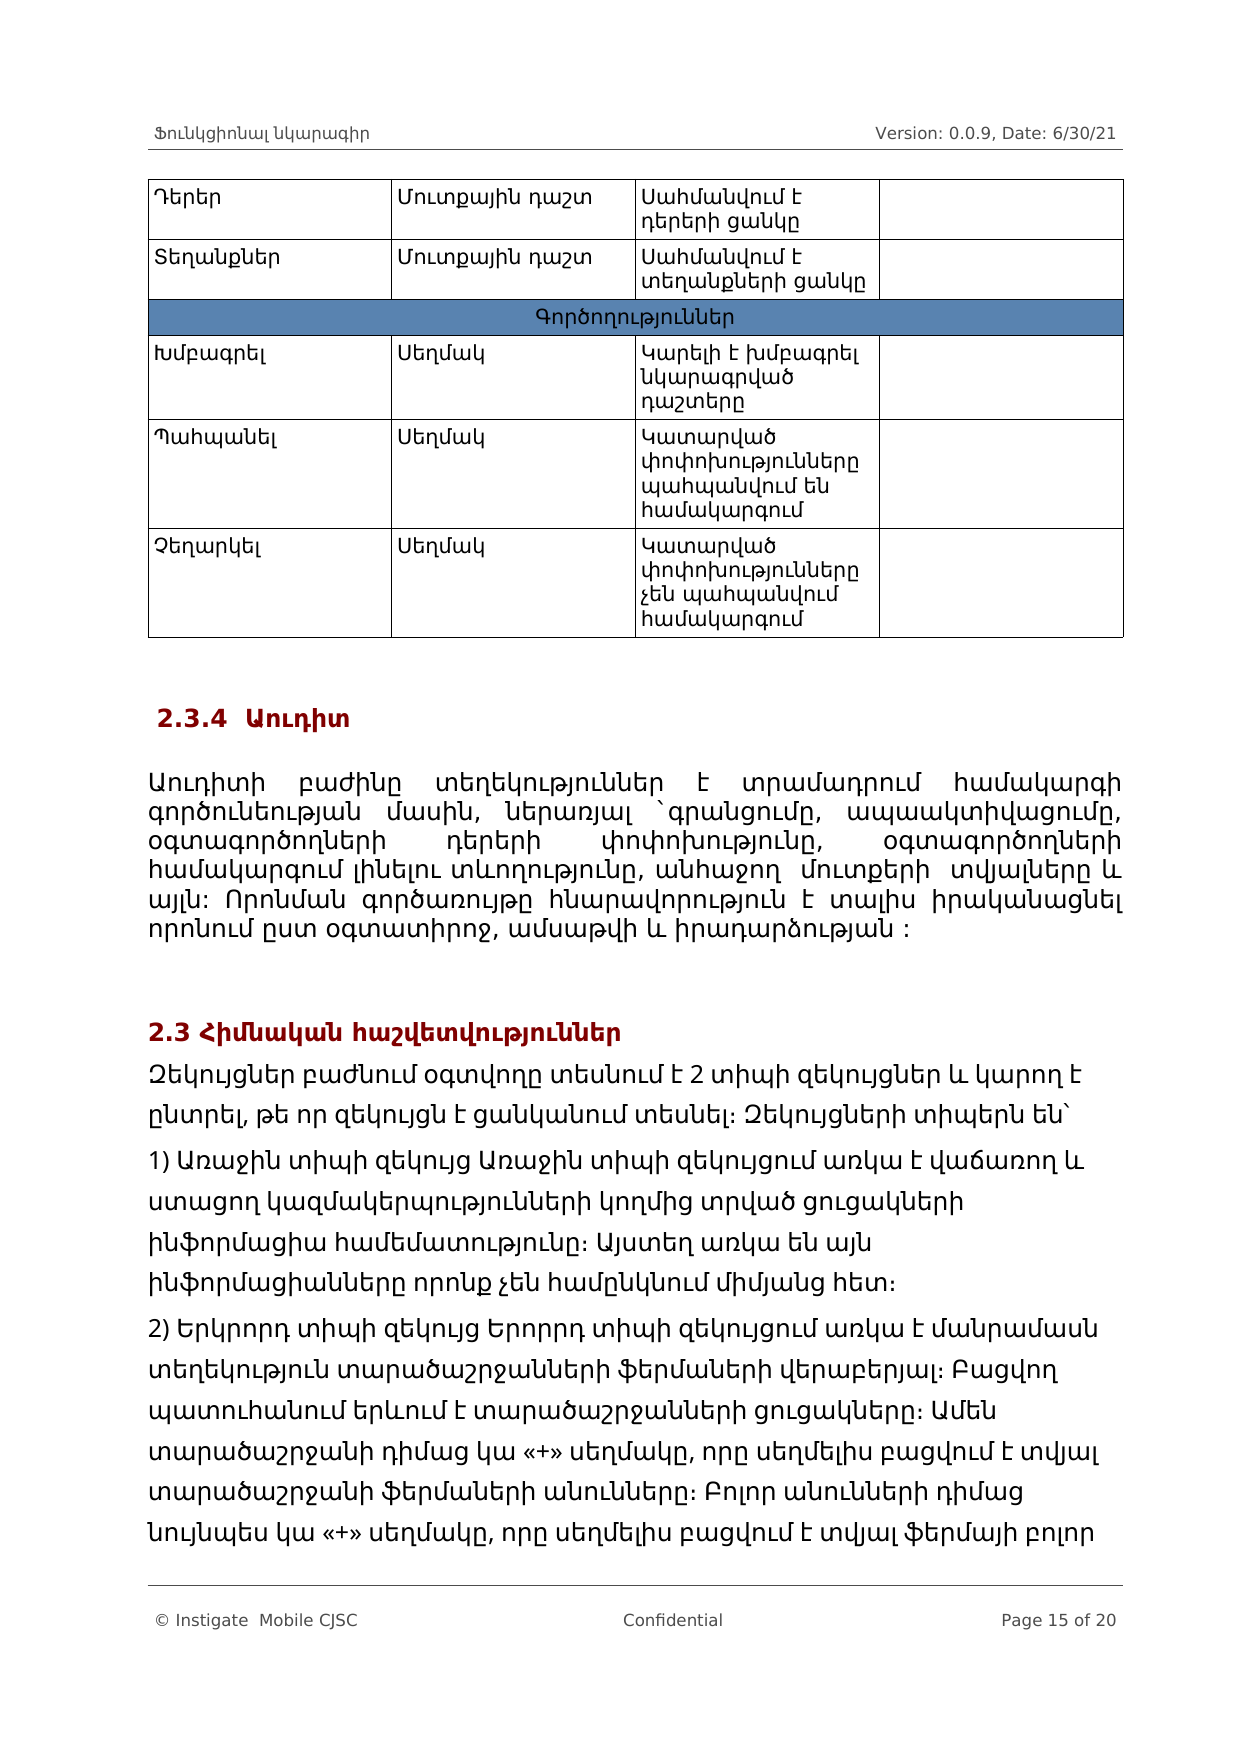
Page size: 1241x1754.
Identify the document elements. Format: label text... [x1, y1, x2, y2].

text Աուդիտի բաժինը տեղեկություններ է տրամադրում համակարգի գործունեության մասին, ներառյալ `գրանցումը, ապաակտիվացումը, օգտագործողների դերերի փոփոխությունը, օգտագործողների համակարգում լինելու տևողությունը, անհաջող մուտքերի տվյալները և այլն: Որոնման գործառույթը հնարավորություն է տալիս իրականացնել որոնում ըստ օգտատիրոջ, ամսաթվի և իրադարձության : [148, 768, 1123, 943]
text 1) Առաջին տիպի զեկույց Առաջին տիպի զեկույցում առկա է վաճառող և ստացող կազմակերպությունների կողմից տրված ցուցակների ինֆորմացիա համեմատությունը։ Այստեղ առկա են այն ինֆորմացիանները որոնք չեն համընկնում միմյանց հետ։ [148, 1143, 1123, 1299]
table_cell Տեղանքներ [149, 240, 391, 299]
table_cell Գործողություններ [149, 300, 1123, 335]
subtitle 2․3 Հիմնական հաշվետվություններ [148, 1018, 1123, 1047]
table_cell Կարելի է խմբագրել նկարագրված դաշտերը [636, 336, 879, 419]
subtitle 2.3.4 Աուդիտ [148, 704, 1123, 733]
table_cell [880, 420, 1123, 528]
table_cell Պահպանել [149, 420, 391, 528]
table_cell Սեղմակ [392, 420, 635, 528]
table_cell Չեղարկել [149, 529, 391, 637]
table_cell Մուտքային դաշտ [392, 180, 635, 239]
table_cell Խմբագրել [149, 336, 391, 419]
table_cell Դերեր [149, 180, 391, 239]
text Զեկույցներ բաժնում օգտվողը տեսնում է 2 տիպի զեկույցներ և կարող է ընտրել, թե որ զեկույցն է ցանկանում տեսնել։ Զեկույցների տիպերն են՝ [148, 1056, 1123, 1131]
table_cell Կատարված փոփոխությունները չեն պահպանվում համակարգում [636, 529, 879, 637]
table_cell Սահմանվում է դերերի ցանկը [636, 180, 879, 239]
table_cell Կատարված փոփոխությունները պահպանվում են համակարգում [636, 420, 879, 528]
text 2) Երկրորդ տիպի զեկույց Երորրդ տիպի զեկույցում առկա է մանրամասն տեղեկություն տարածաշրջանների ֆերմաների վերաբերյալ։ Բացվող պատուհանում երևում է տարածաշրջանների ցուցակները։ Ամեն տարածաշրջանի դիմաց կա «+» սեղմակը, որը սեղմելիս բացվում է տվյալ տարածաշրջանի ֆերմաների անունները։ Բոլոր անունների դիմաց նույնպես կա «+» սեղմակը, որը սեղմելիս բացվում է տվյալ ֆերմայի բոլոր [148, 1311, 1123, 1549]
table_cell Սեղմակ [392, 529, 635, 637]
table_cell Սեղմակ [392, 336, 635, 419]
table_cell Մուտքային դաշտ [392, 240, 635, 299]
table_cell [880, 336, 1123, 419]
table_cell Սահմանվում է տեղանքների ցանկը [636, 240, 879, 299]
table_cell [880, 529, 1123, 637]
table_cell [880, 240, 1123, 299]
table_cell [880, 180, 1123, 239]
